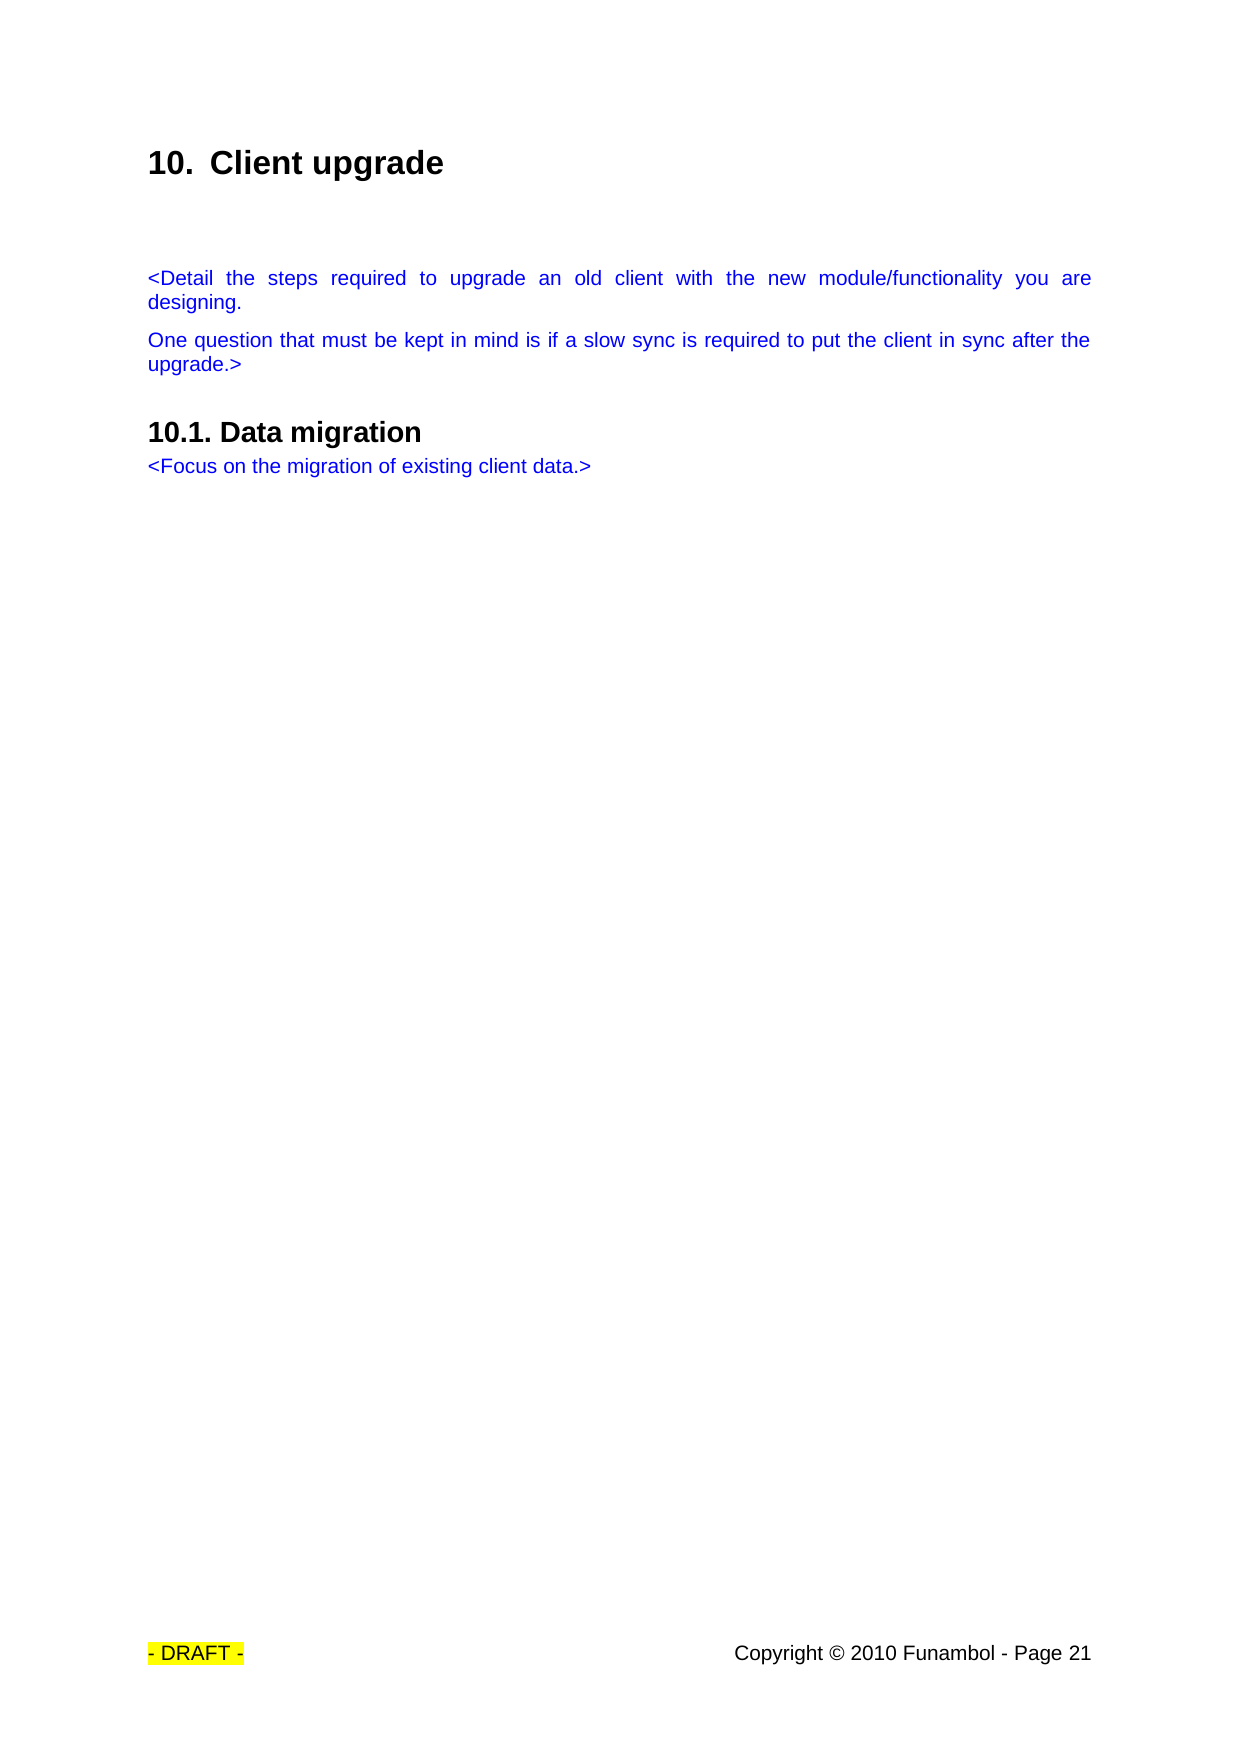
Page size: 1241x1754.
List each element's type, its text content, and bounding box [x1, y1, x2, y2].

subtitle Client upgrade [148, 144, 1093, 181]
text One question that must be kept in mind is if a slow sync is required to put the client in sync after the upgrade.> [148, 329, 1093, 376]
text <Detail the steps required to upgrade an old client with the new module/functionality you are designing. [148, 267, 1093, 314]
text <Focus on the migration of existing client data.> [148, 454, 1093, 478]
subtitle Data migration [148, 416, 1093, 448]
